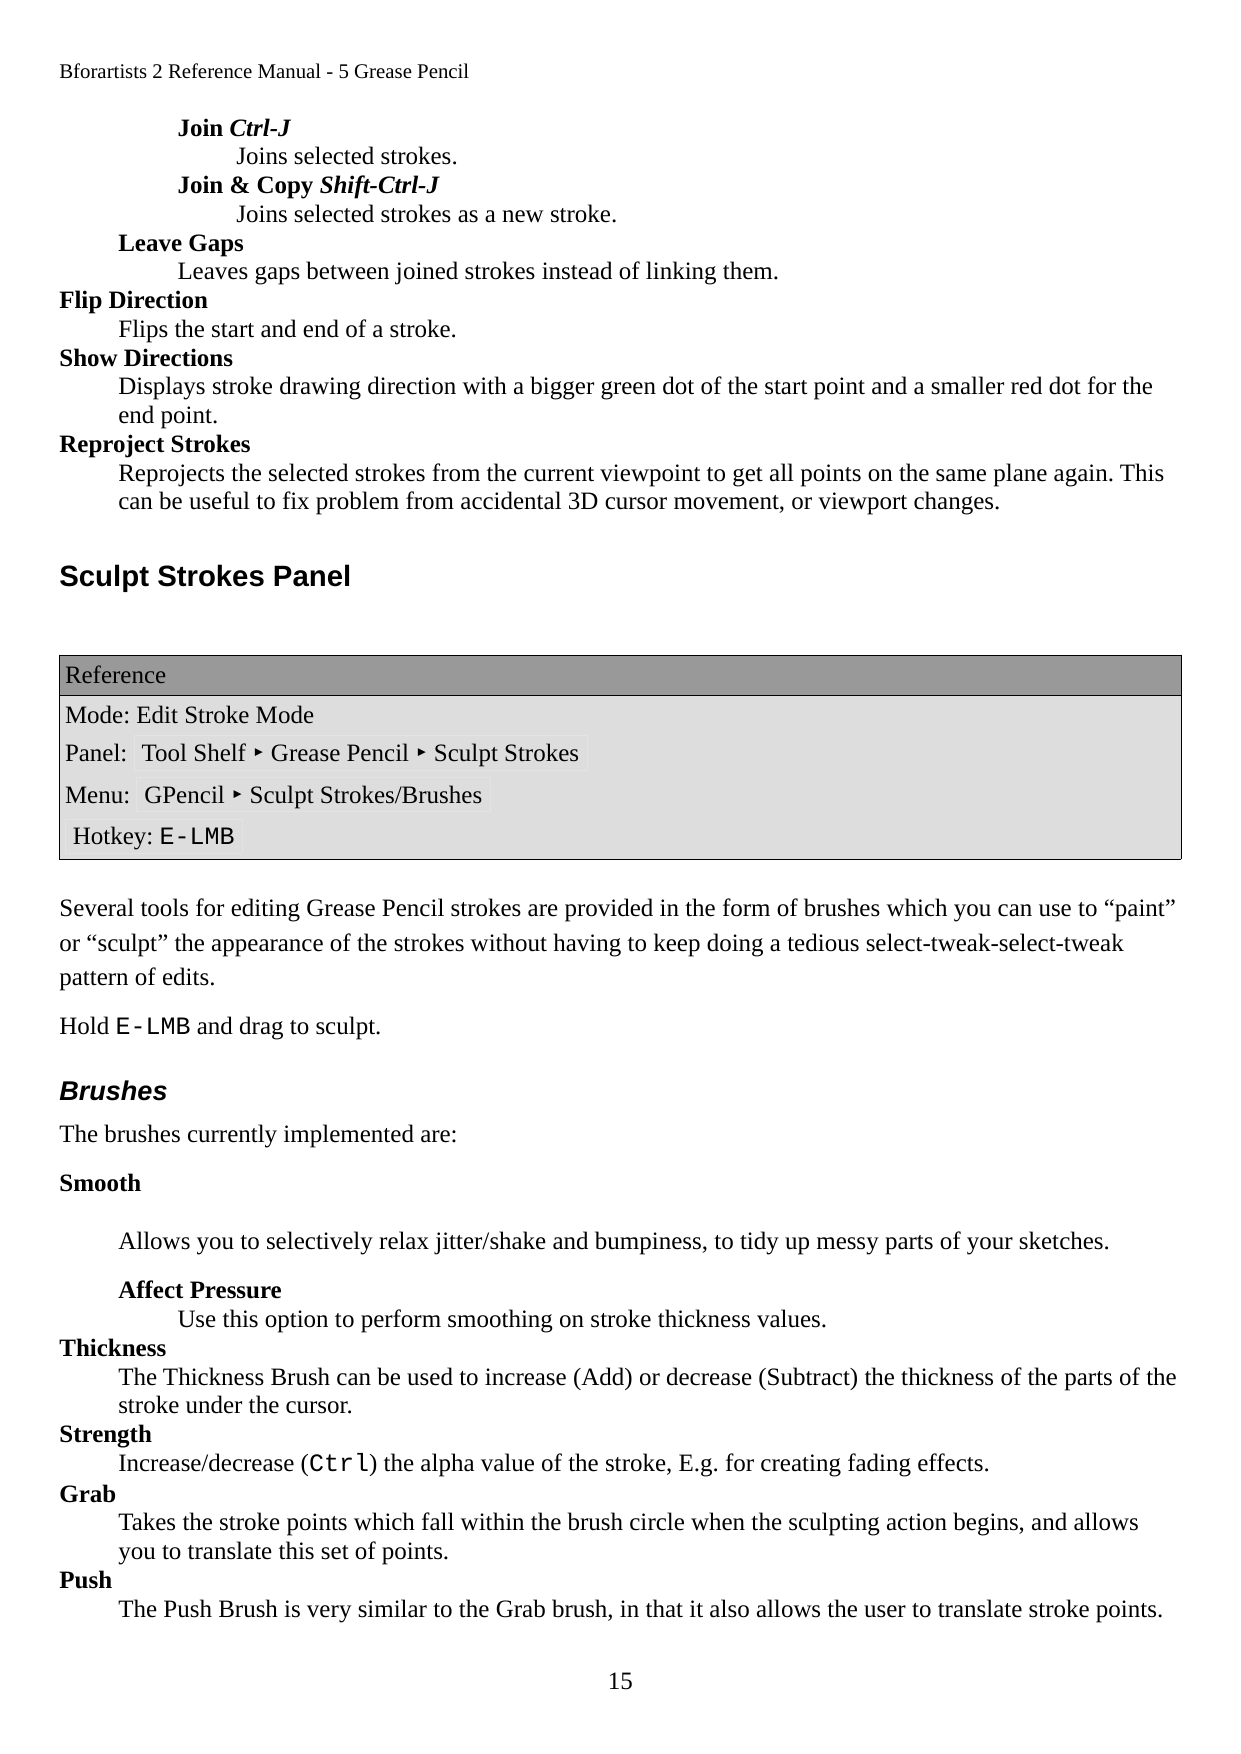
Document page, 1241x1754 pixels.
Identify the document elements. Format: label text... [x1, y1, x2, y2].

text The brushes currently implemented are: [59, 1119, 1181, 1148]
list The Thickness Brush can be used to increase (Add) or decrease (Subtract) the thickness of the parts of the stroke under the cursor. [118, 1362, 1181, 1419]
subtitle Leave Gaps [118, 228, 1181, 256]
list The Push Brush is very similar to the Grab brush, in that it also allows the user to translate stroke points. [118, 1594, 1181, 1622]
list Flips the start and end of a stroke. [118, 314, 1181, 343]
subtitle Sculpt Strokes Panel [59, 559, 1181, 593]
subtitle Smooth [59, 1168, 1181, 1197]
list Reprojects the selected strokes from the current viewpoint to get all points on the same plane again. This can be useful to fix problem from accidental 3D cursor movement, or viewport changes. [118, 458, 1181, 515]
list Use this option to perform smoothing on stroke thickness values. [177, 1304, 1181, 1333]
subtitle Strength [59, 1419, 1181, 1448]
list Joins selected strokes. [236, 141, 1181, 170]
subtitle Brushes [59, 1075, 1181, 1106]
subtitle Flip Direction [59, 285, 1181, 314]
list Increase/decrease (Ctrl) the alpha value of the stroke, E.g. for creating fading effects. [118, 1448, 1181, 1479]
text Several tools for editing Grease Pencil strokes are provided in the form of brushes which you can use to “paint” or “sculpt” the appearance of the strokes without having to keep doing a tedious select-tweak-select-tweak pattern of edits. [59, 893, 1181, 991]
subtitle Join Ctrl-J [177, 113, 1181, 141]
text Hold E-LMB and drag to sculpt. [59, 1011, 1181, 1042]
subtitle Join & Copy Shift-Ctrl-J [177, 170, 1181, 199]
table_header Reference [60, 656, 1181, 695]
list Displays stroke drawing direction with a bigger green dot of the start point and a smaller red dot for the end point. [118, 371, 1181, 429]
subtitle Show Directions [59, 343, 1181, 371]
list Joins selected strokes as a new stroke. [236, 199, 1181, 228]
table_cell Mode: Edit Stroke Mode Panel: Tool Shelf ‣ Grease Pencil ‣ Sculpt Strokes Menu: GPencil ‣ Sculpt Strokes/Brushes Hotkey: E-LMB [60, 696, 1181, 859]
subtitle Thickness [59, 1333, 1181, 1362]
subtitle Reproject Strokes [59, 429, 1181, 458]
subtitle Grab [59, 1479, 1181, 1507]
list Takes the stroke points which fall within the brush circle when the sculpting action begins, and allows you to translate this set of points. [118, 1507, 1181, 1565]
text Allows you to selectively relax jitter/shake and bumpiness, to tidy up messy parts of your sketches. [118, 1226, 1181, 1255]
subtitle Push [59, 1565, 1181, 1594]
list Leaves gaps between joined strokes instead of linking them. [177, 256, 1181, 285]
subtitle Affect Pressure [118, 1275, 1181, 1304]
